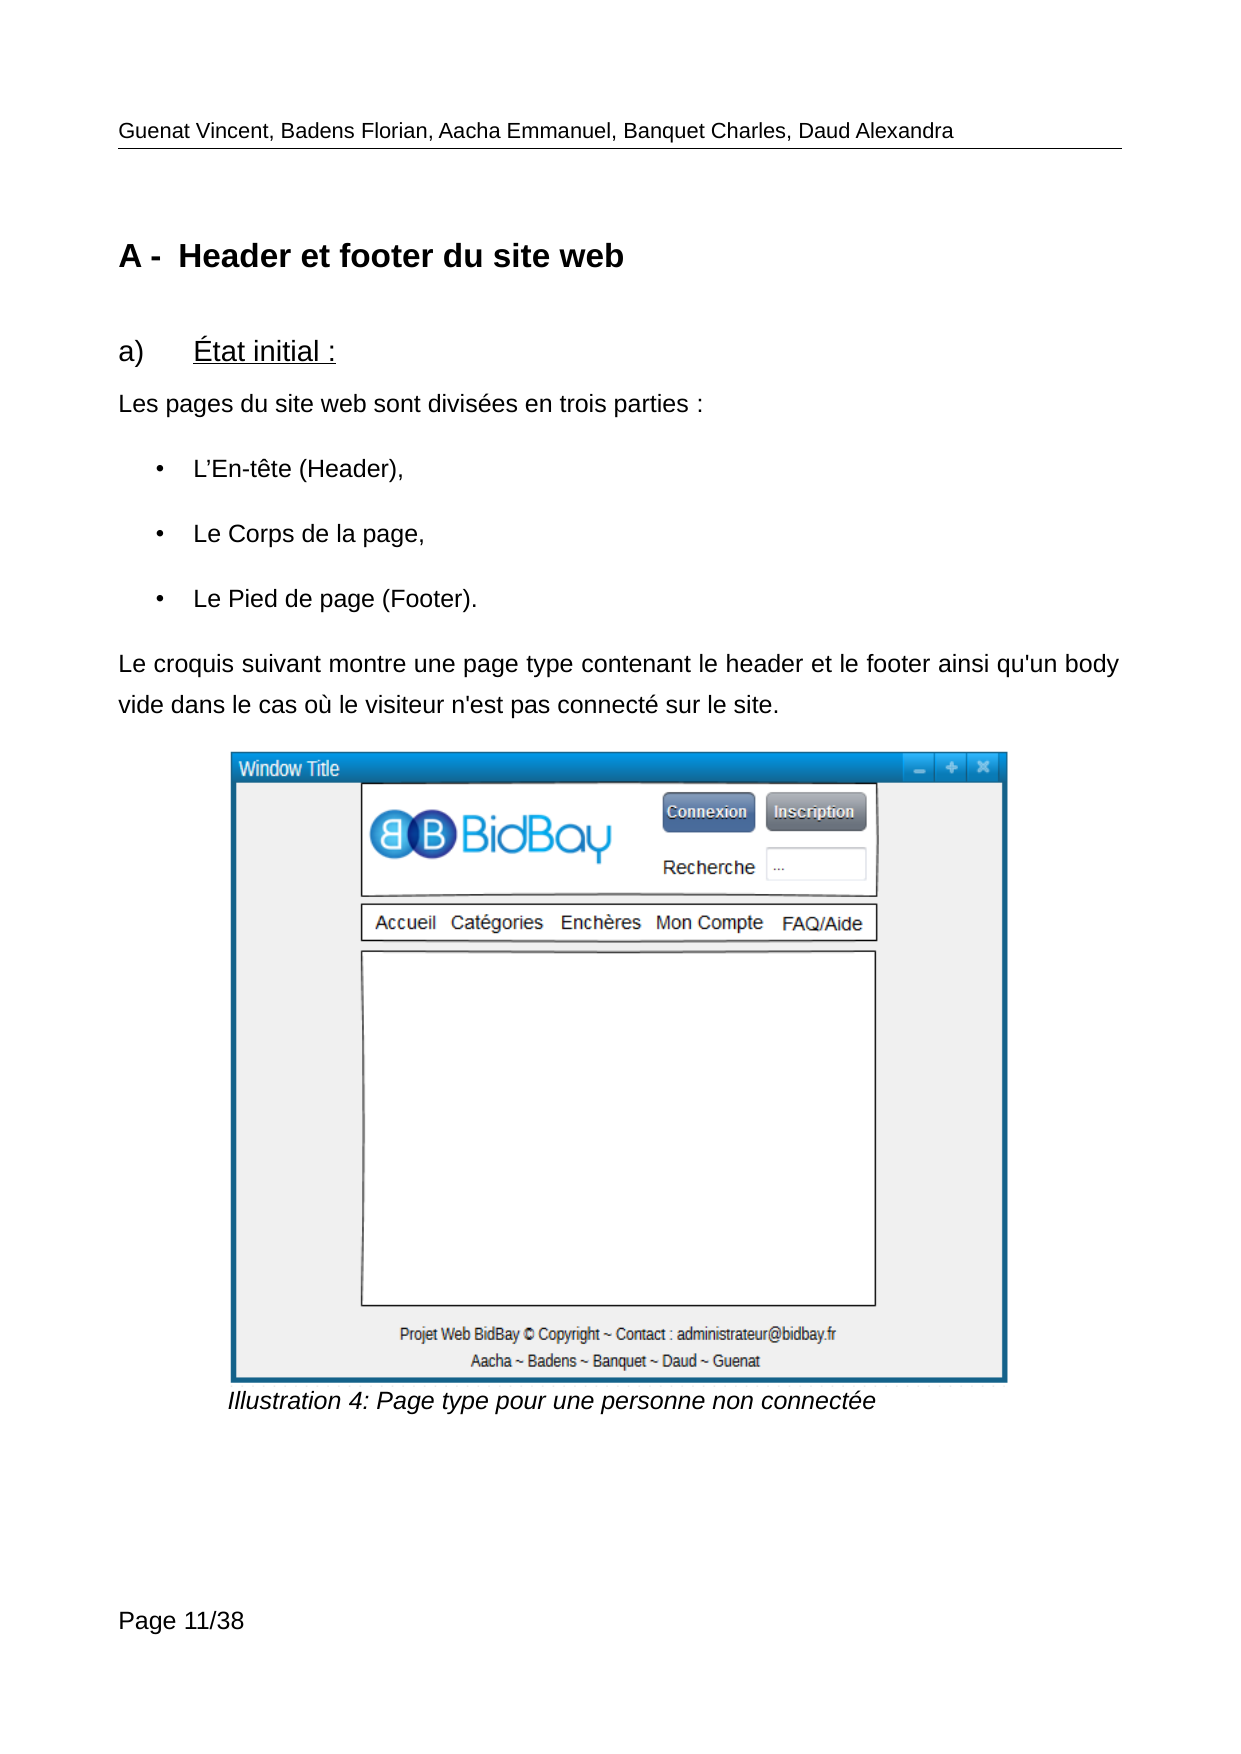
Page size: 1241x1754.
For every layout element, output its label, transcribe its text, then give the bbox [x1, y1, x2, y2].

text Les pages du site web sont divisées en trois parties : [118, 379, 1122, 421]
subtitle État initial : [118, 334, 1122, 367]
text Illustration 4: Page type pour une personne non connectée [227, 1387, 1013, 1415]
list L’En-tête (Header), [156, 444, 1122, 486]
list Le Pied de page (Footer). [156, 574, 1122, 616]
subtitle Header et footer du site web [118, 236, 1122, 274]
picture [227, 748, 1013, 1387]
text Le croquis suivant montre une page type contenant le header et le footer ainsi qu'un body vide dans le cas où le visiteur n'est pas connecté sur le site. [118, 639, 1122, 722]
text [227, 736, 1013, 748]
list Le Corps de la page, [156, 509, 1122, 551]
